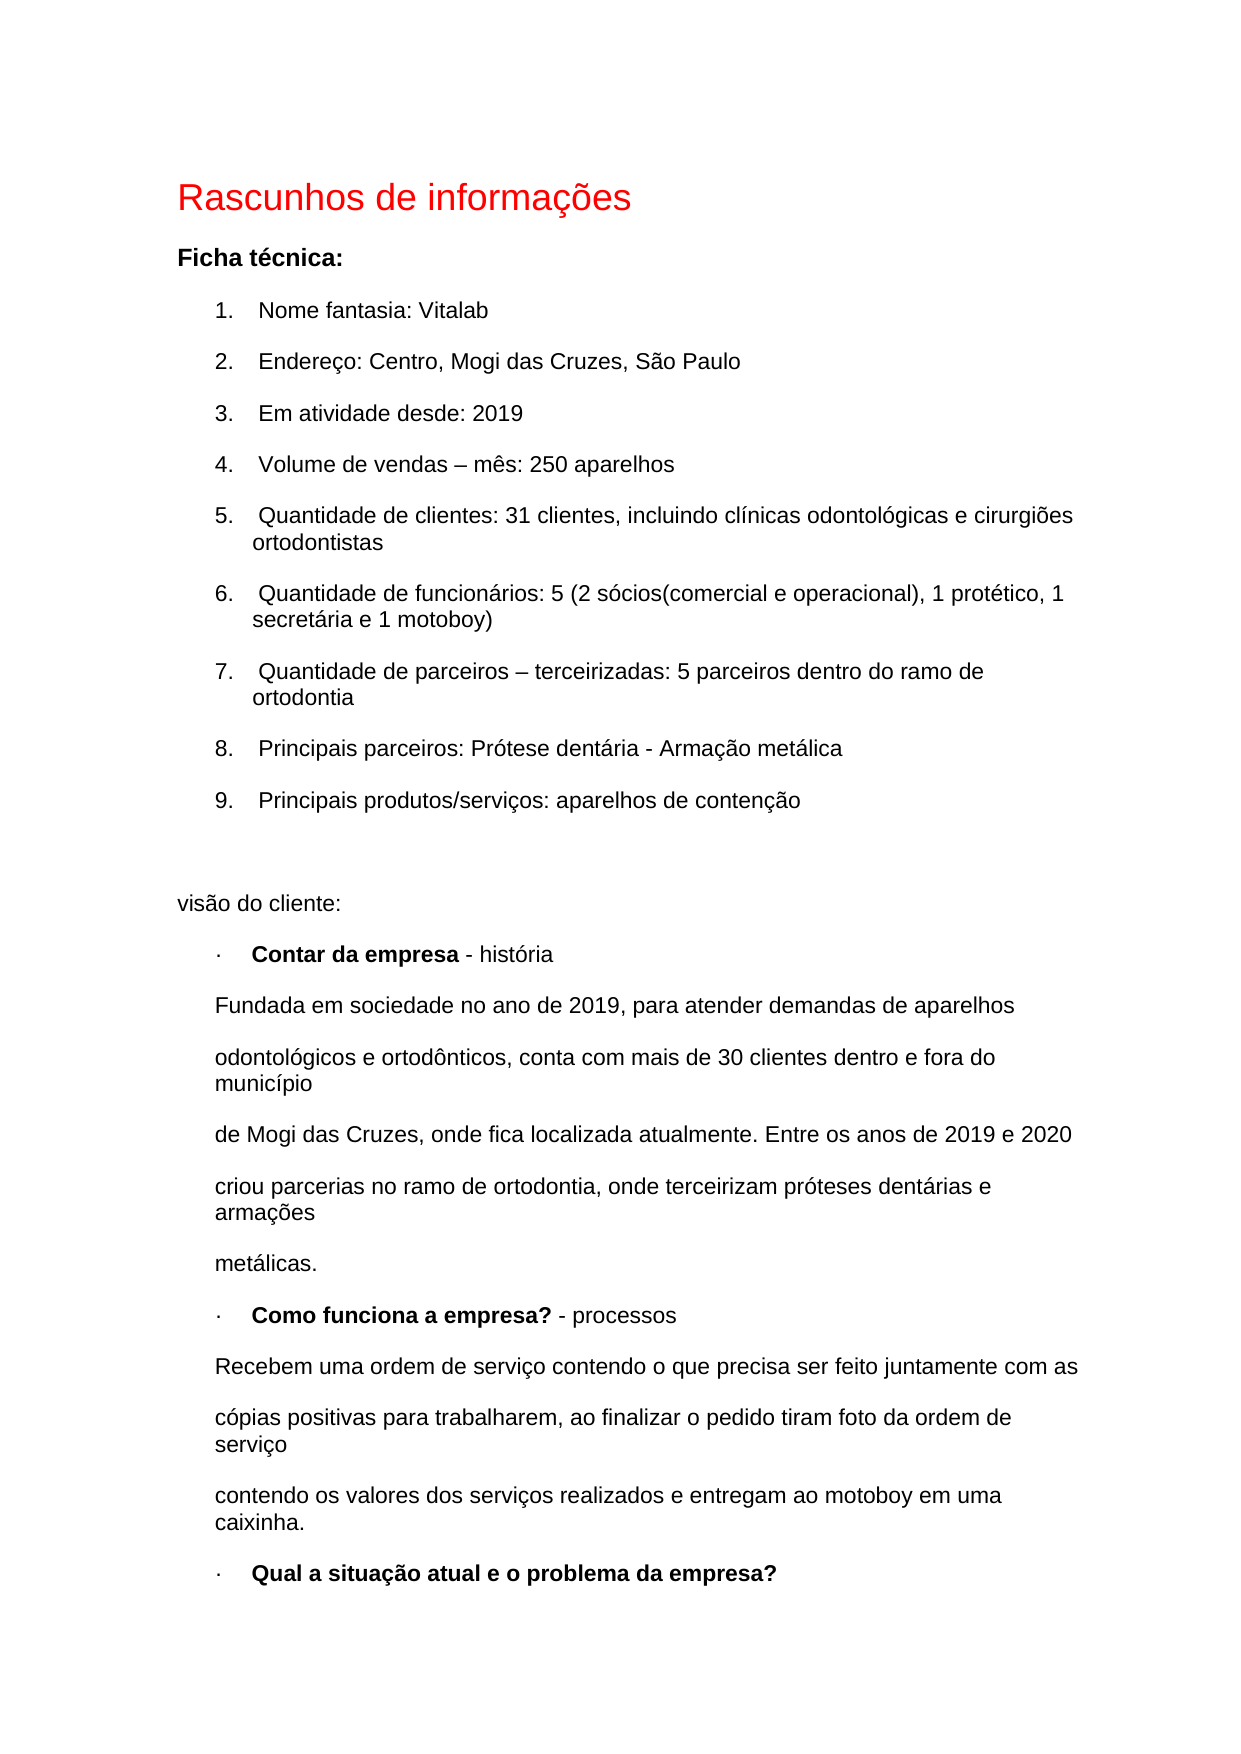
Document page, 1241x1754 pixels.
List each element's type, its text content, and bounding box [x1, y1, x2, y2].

text Fundada em sociedade no ano de 2019, para atender demandas de aparelhos [214, 992, 1090, 1018]
text cópias positivas para trabalharem, ao finalizar o pedido tiram foto da ordem de serviço [214, 1404, 1090, 1457]
text Ficha técnica: [177, 243, 1090, 272]
text 7. Quantidade de parceiros – terceirizadas: 5 parceiros dentro do ramo de ortodontia [214, 658, 1090, 710]
text · Contar da empresa - história [214, 941, 1090, 967]
text 3. Em atividade desde: 2019 [214, 399, 1090, 426]
text metálicas. [214, 1250, 1090, 1277]
title Rascunhos de informações [177, 175, 1090, 218]
text criou parcerias no ramo de ortodontia, onde terceirizam próteses dentárias e armações [214, 1173, 1090, 1225]
text de Mogi das Cruzes, onde fica localizada atualmente. Entre os anos de 2019 e 2020 [214, 1121, 1090, 1148]
text 5. Quantidade de clientes: 31 clientes, incluindo clínicas odontológicas e cirurgiões ortodontistas [214, 502, 1090, 555]
text · Qual a situação atual e o problema da empresa? [214, 1560, 1090, 1586]
text 2. Endereço: Centro, Mogi das Cruzes, São Paulo [214, 348, 1090, 374]
text contendo os valores dos serviços realizados e entregam ao motoboy em uma caixinha. [214, 1482, 1090, 1535]
text 6. Quantidade de funcionários: 5 (2 sócios(comercial e operacional), 1 protético, 1 secretária e 1 motoboy) [214, 580, 1090, 633]
text 4. Volume de vendas – mês: 250 aparelhos [214, 451, 1090, 477]
text odontológicos e ortodônticos, conta com mais de 30 clientes dentro e fora do município [214, 1043, 1090, 1096]
text visão do cliente: [177, 889, 1090, 916]
text 9. Principais produtos/serviços: aparelhos de contenção [214, 787, 1090, 813]
text Recebem uma ordem de serviço contendo o que precisa ser feito juntamente com as [214, 1353, 1090, 1379]
text 8. Principais parceiros: Prótese dentária - Armação metálica [214, 735, 1090, 762]
text 1. Nome fantasia: Vitalab [214, 297, 1090, 323]
text · Como funciona a empresa? - processos [214, 1302, 1090, 1328]
